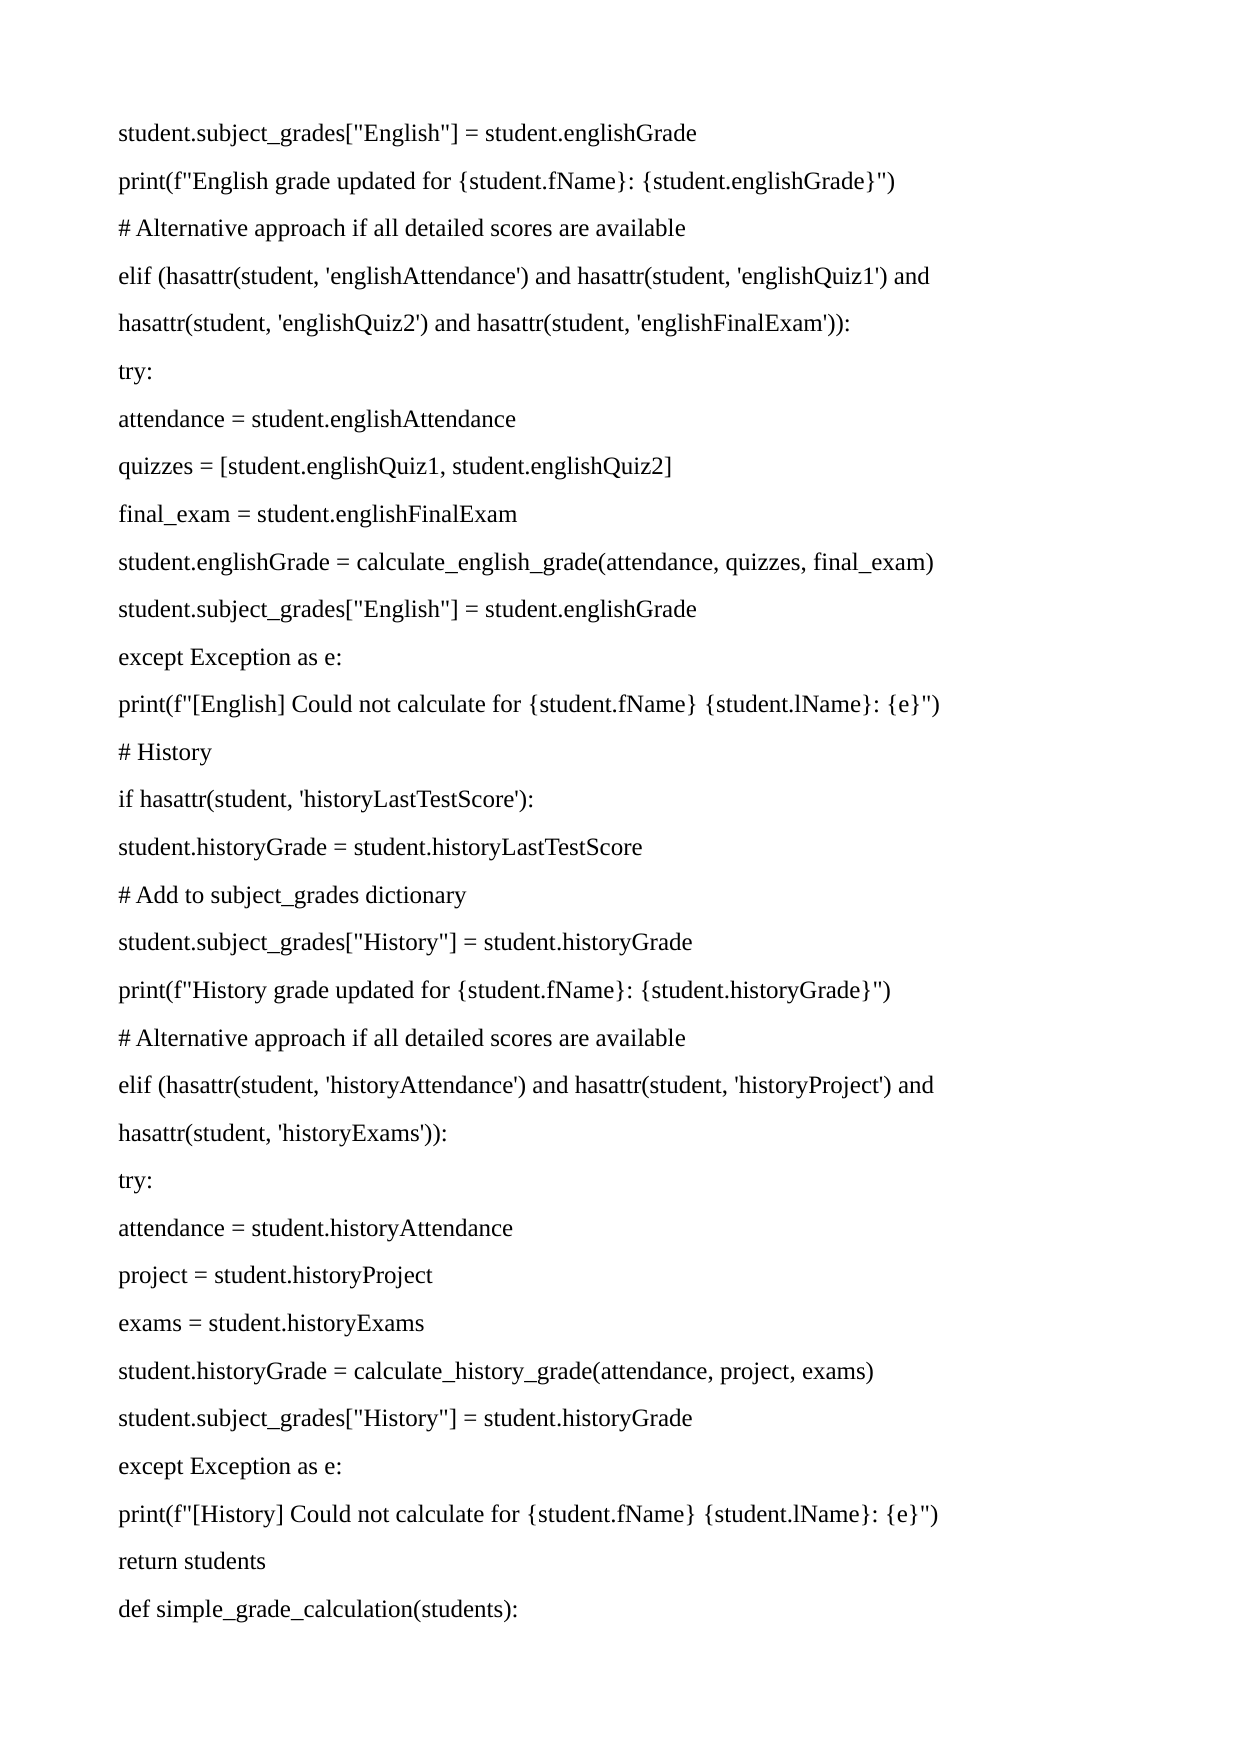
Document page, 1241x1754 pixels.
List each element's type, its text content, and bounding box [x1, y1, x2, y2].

text print(f"[History] Could not calculate for {student.fName} {student.lName}: {e}") [118, 1499, 1122, 1527]
text try: [118, 1165, 1122, 1194]
text print(f"History grade updated for {student.fName}: {student.historyGrade}") [118, 975, 1122, 1004]
text def simple_grade_calculation(students): [118, 1594, 1122, 1623]
text attendance = student.historyAttendance [118, 1213, 1122, 1242]
text try: [118, 356, 1122, 385]
text # Alternative approach if all detailed scores are available [118, 1023, 1122, 1051]
text except Exception as e: [118, 1451, 1122, 1480]
text exams = student.historyExams [118, 1308, 1122, 1337]
text student.subject_grades["English"] = student.englishGrade [118, 594, 1122, 623]
text hasattr(student, 'historyExams')): [118, 1118, 1122, 1147]
text # Add to subject_grades dictionary [118, 880, 1122, 908]
text # History [118, 737, 1122, 766]
text if hasattr(student, 'historyLastTestScore'): [118, 784, 1122, 813]
text student.subject_grades["English"] = student.englishGrade [118, 118, 1122, 147]
text student.historyGrade = student.historyLastTestScore [118, 832, 1122, 861]
text elif (hasattr(student, 'englishAttendance') and hasattr(student, 'englishQuiz1') and [118, 261, 1122, 290]
text hasattr(student, 'englishQuiz2') and hasattr(student, 'englishFinalExam')): [118, 308, 1122, 337]
text elif (hasattr(student, 'historyAttendance') and hasattr(student, 'historyProject') and [118, 1070, 1122, 1099]
text return students [118, 1546, 1122, 1575]
text project = student.historyProject [118, 1261, 1122, 1289]
text student.subject_grades["History"] = student.historyGrade [118, 1403, 1122, 1432]
text student.englishGrade = calculate_english_grade(attendance, quizzes, final_exam) [118, 547, 1122, 575]
text print(f"English grade updated for {student.fName}: {student.englishGrade}") [118, 166, 1122, 194]
text attendance = student.englishAttendance [118, 404, 1122, 432]
text student.historyGrade = calculate_history_grade(attendance, project, exams) [118, 1356, 1122, 1384]
text quizzes = [student.englishQuiz1, student.englishQuiz2] [118, 451, 1122, 480]
text except Exception as e: [118, 642, 1122, 671]
text student.subject_grades["History"] = student.historyGrade [118, 927, 1122, 956]
text final_exam = student.englishFinalExam [118, 499, 1122, 528]
text # Alternative approach if all detailed scores are available [118, 213, 1122, 242]
text print(f"[English] Could not calculate for {student.fName} {student.lName}: {e}") [118, 689, 1122, 718]
